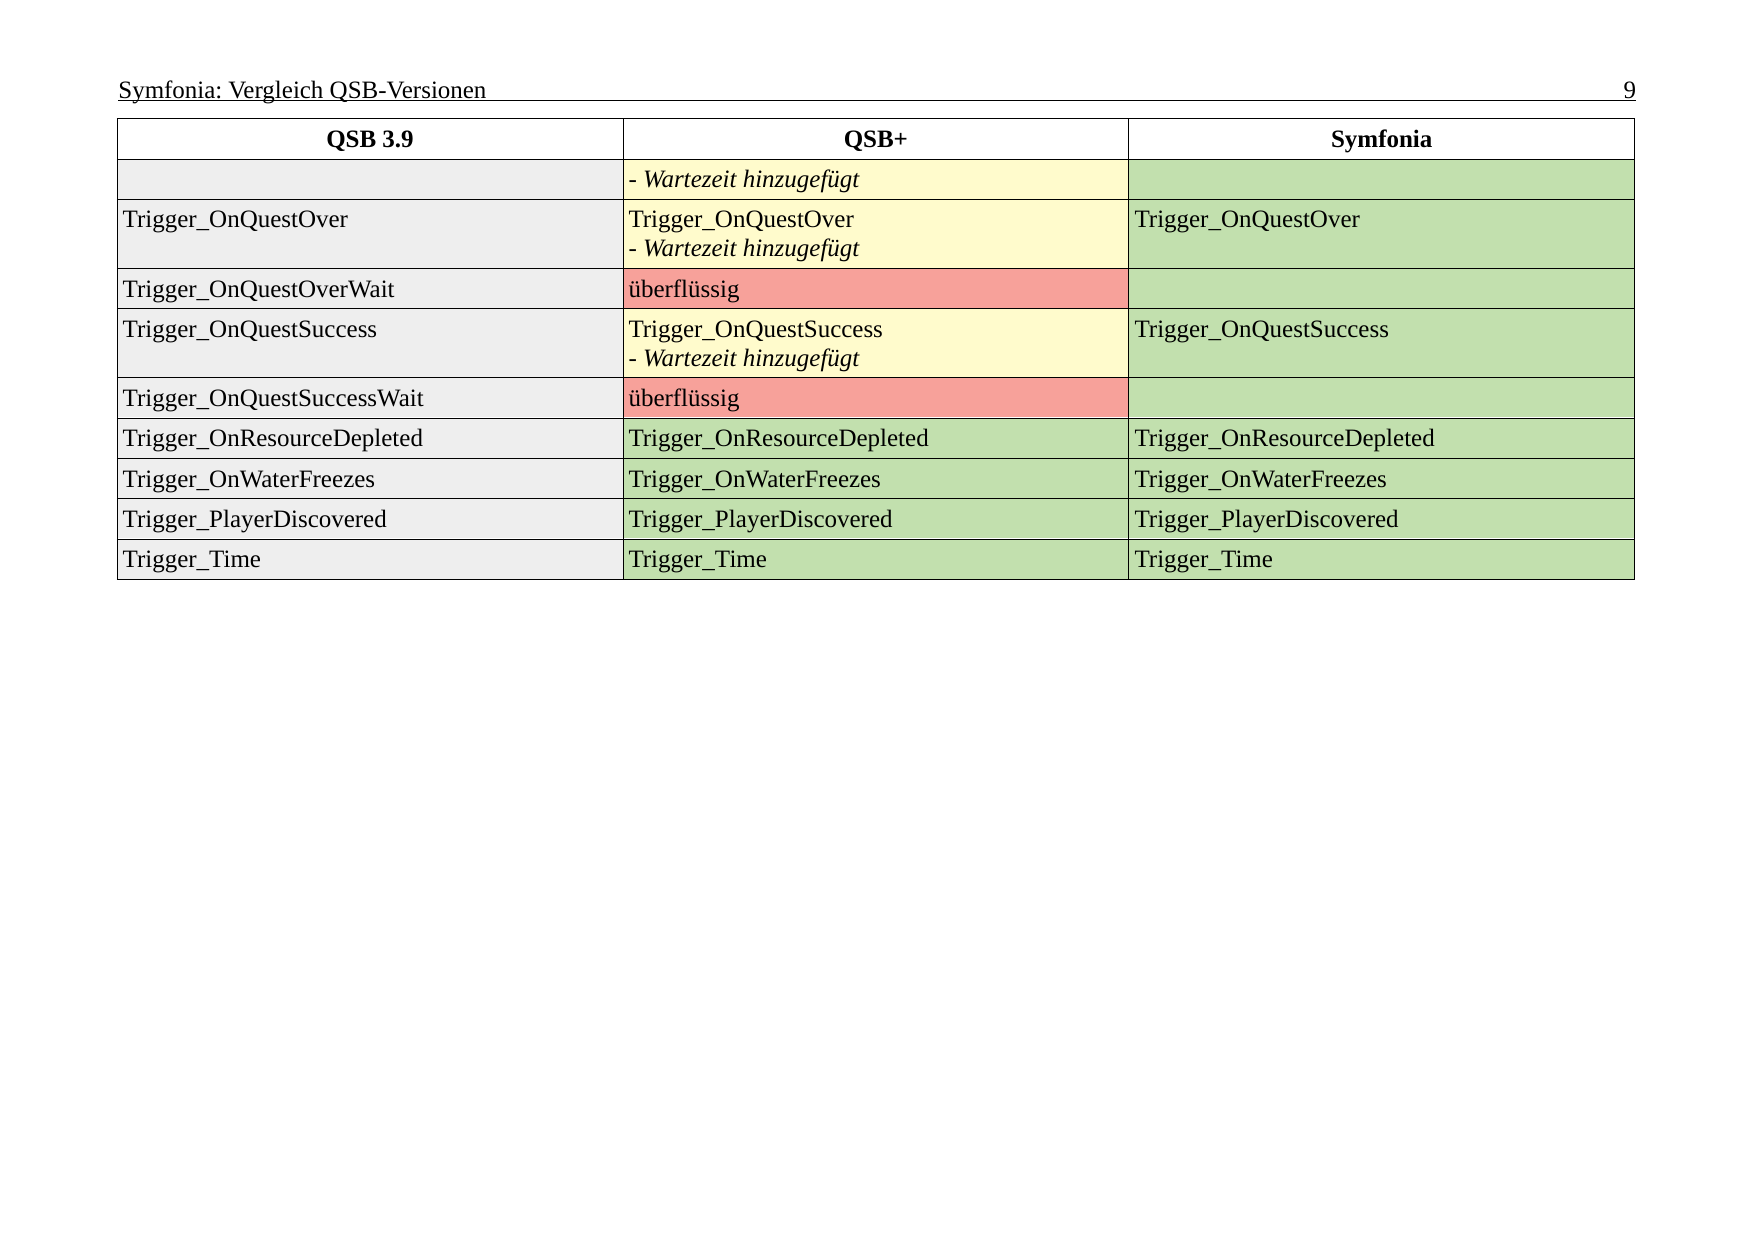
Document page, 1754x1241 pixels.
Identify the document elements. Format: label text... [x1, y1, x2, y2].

table_cell Trigger_OnQuestSuccess [118, 309, 623, 377]
table_header QSB 3.9 [118, 119, 623, 158]
table_cell Trigger_Time [118, 540, 623, 579]
table_cell Trigger_Time [624, 540, 1128, 579]
table_cell Trigger_OnQuestOverWait [118, 269, 623, 308]
table_cell Trigger_OnWaterFreezes [118, 459, 623, 498]
table_cell [1129, 378, 1634, 417]
table_cell Trigger_OnQuestSuccess - Wartezeit hinzugefügt [624, 309, 1128, 377]
table_cell Trigger_OnResourceDepleted [624, 419, 1128, 458]
table_cell Trigger_PlayerDiscovered [624, 499, 1128, 538]
table_cell Trigger_OnQuestOver [118, 200, 623, 268]
table_cell überflüssig [624, 378, 1128, 417]
table_cell Trigger_PlayerDiscovered [118, 499, 623, 538]
table_cell Trigger_OnQuestSuccessWait [118, 378, 623, 417]
table_cell Trigger_OnWaterFreezes [624, 459, 1128, 498]
table_cell Trigger_OnQuestSuccess [1129, 309, 1634, 377]
table_cell Trigger_Time [1129, 540, 1634, 579]
table_cell Trigger_OnWaterFreezes [1129, 459, 1634, 498]
table_cell Trigger_OnQuestOver - Wartezeit hinzugefügt [624, 200, 1128, 268]
table_header Symfonia [1129, 119, 1634, 158]
table_cell Trigger_OnResourceDepleted [1129, 419, 1634, 458]
table_cell Trigger_OnResourceDepleted [118, 419, 623, 458]
table_header QSB+ [624, 119, 1128, 158]
table_cell Trigger_OnQuestOver [1129, 200, 1634, 268]
table_cell überflüssig [624, 269, 1128, 308]
table_cell [118, 160, 623, 199]
table_cell [1129, 269, 1634, 308]
table_cell Trigger_PlayerDiscovered [1129, 499, 1634, 538]
table_cell [1129, 160, 1634, 199]
table_cell - Wartezeit hinzugefügt [624, 160, 1128, 199]
